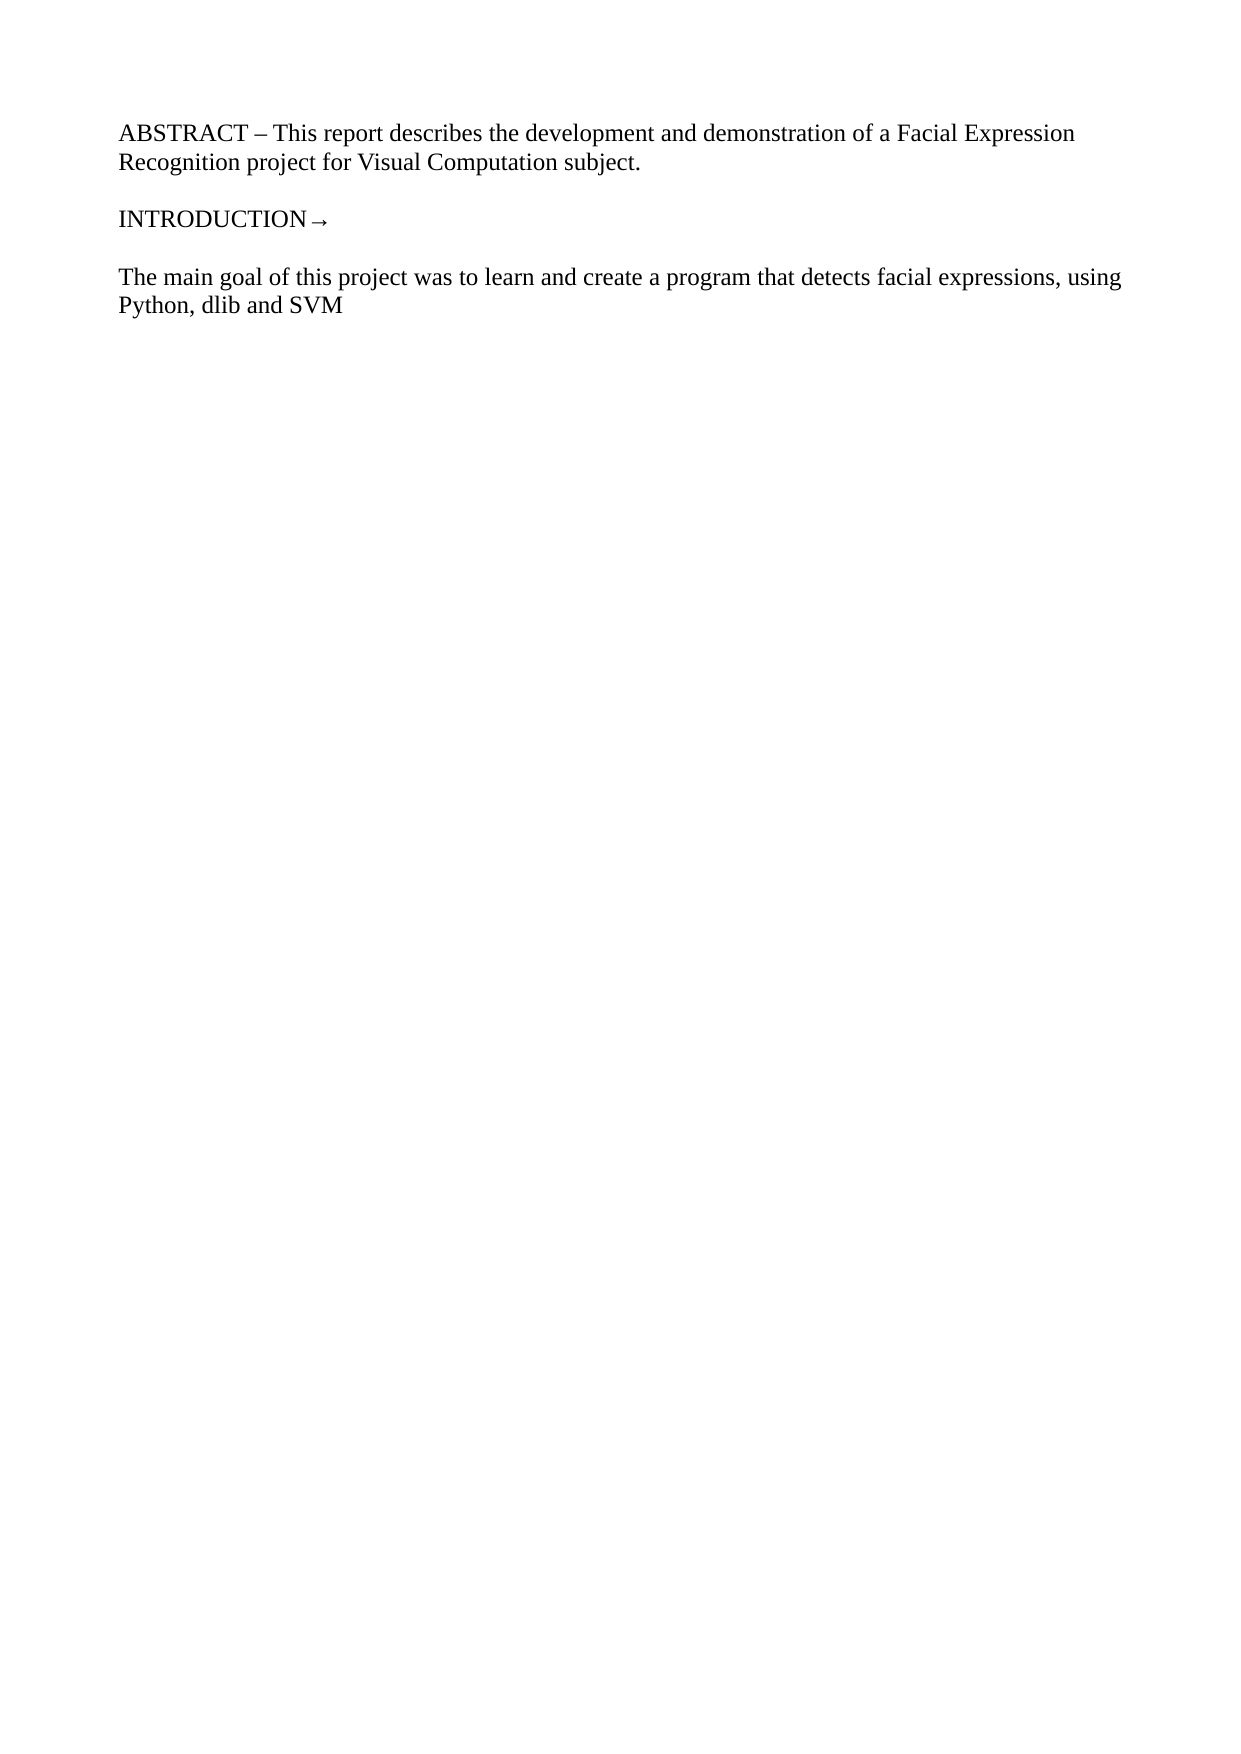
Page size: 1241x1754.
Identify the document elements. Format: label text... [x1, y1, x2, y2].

text ABSTRACT – This report describes the development and demonstration of a Facial Expression Recognition project for Visual Computation subject. [118, 118, 1122, 176]
text The main goal of this project was to learn and create a program that detects facial expressions, using Python, dlib and SVM [118, 262, 1122, 319]
text INTRODUCTION→ [118, 204, 1122, 233]
